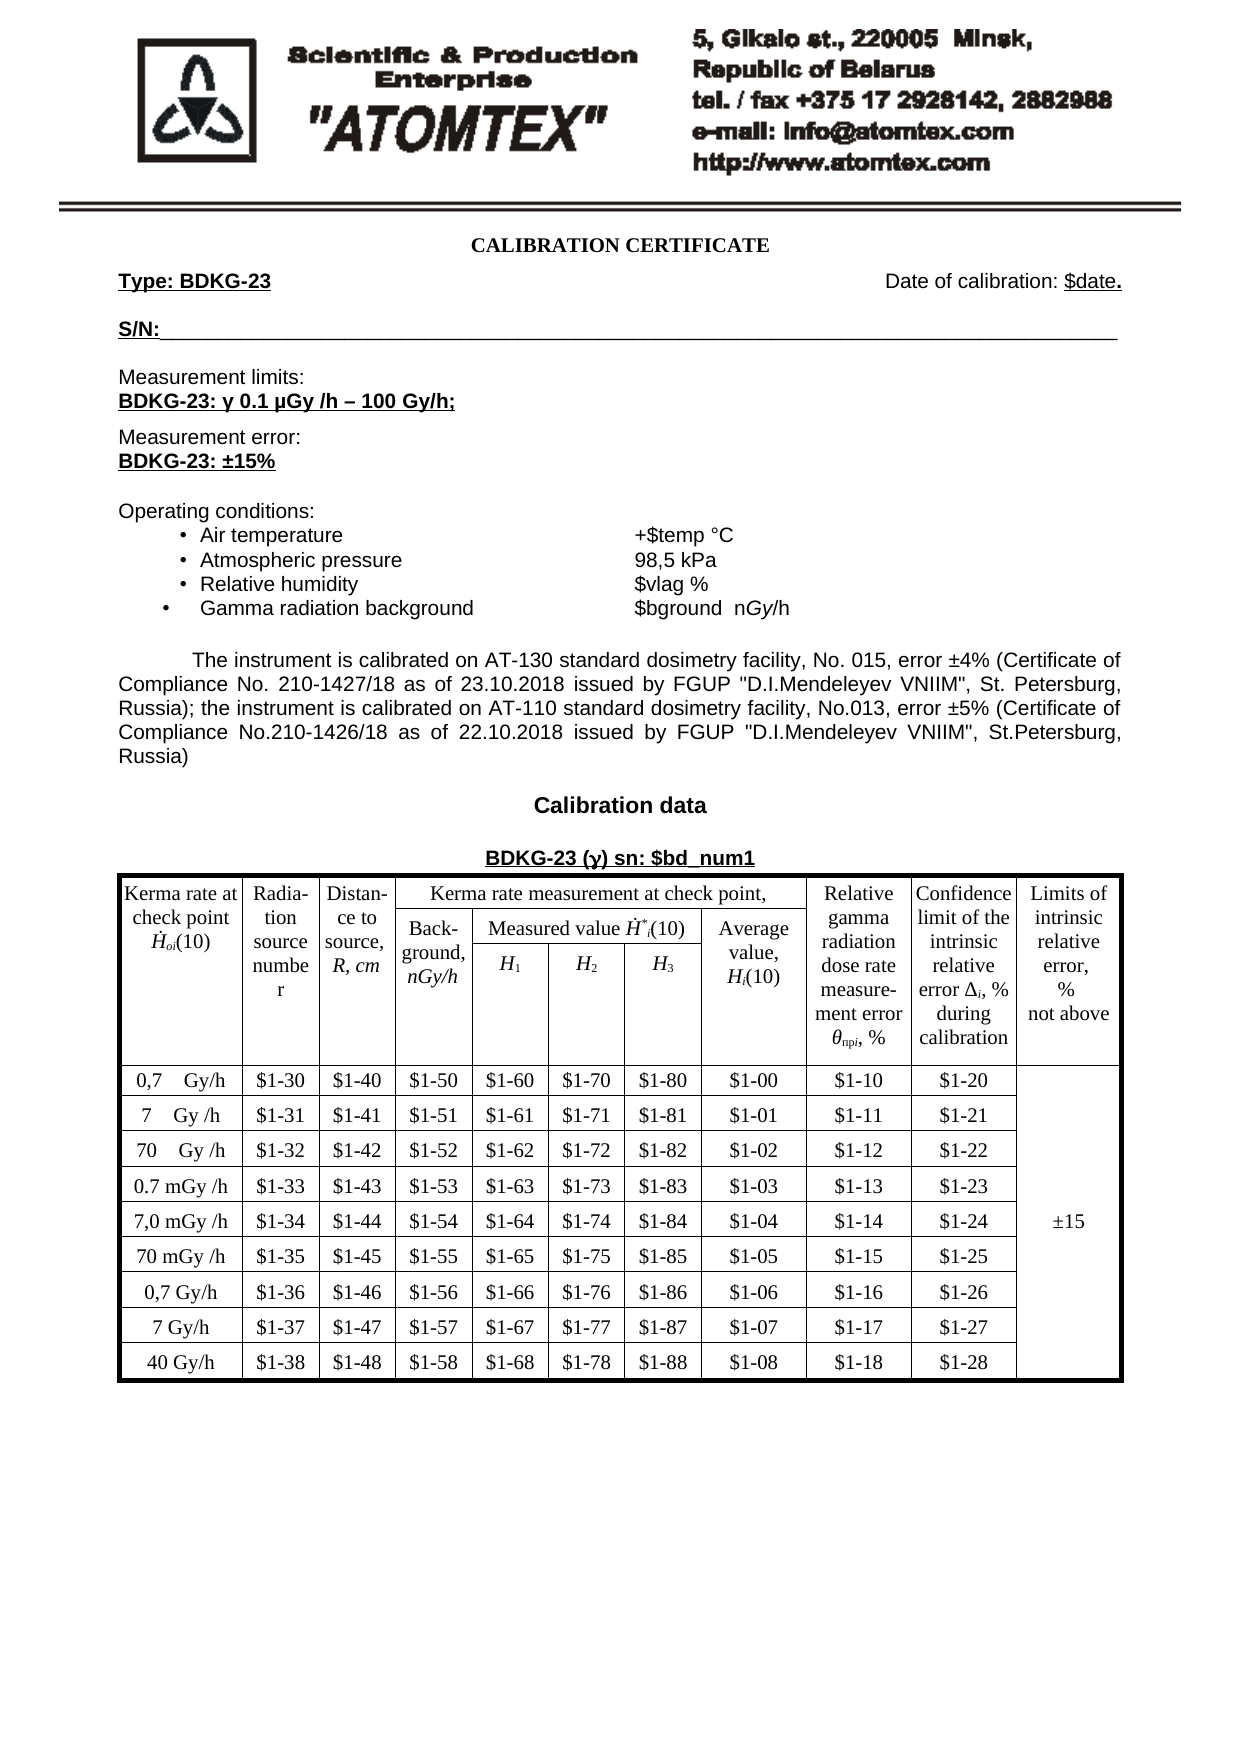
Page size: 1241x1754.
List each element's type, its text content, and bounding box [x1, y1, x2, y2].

table_cell $1-63 [473, 1167, 548, 1201]
table_cell $1-14 [807, 1202, 911, 1236]
table_cell $1-11 [807, 1096, 911, 1130]
table_cell $1-52 [396, 1131, 472, 1166]
table_cell 7 Gy /h [122, 1096, 242, 1130]
table_cell Measured value Ḣ*i(10) [473, 909, 701, 943]
table_cell $1-86 [625, 1272, 701, 1307]
table_cell $1-35 [243, 1237, 319, 1271]
table_cell $1-38 [243, 1343, 319, 1377]
table_cell $1-66 [473, 1272, 548, 1307]
table_cell $1-03 [702, 1167, 806, 1201]
table_cell $1-23 [912, 1167, 1016, 1201]
table_cell $1-13 [807, 1167, 911, 1201]
table_cell $1-22 [912, 1131, 1016, 1166]
table_cell ±15 [1017, 1066, 1119, 1377]
table_cell $1-04 [702, 1202, 806, 1236]
text The instrument is calibrated on AT-130 standard dosimetry facility, No. 015, error ±4% (Certificate of Compliance No. 210-1427/18 as of 23.10.2018 issued by FGUP "D.I.Mendeleyev VNIIM", St. Petersburg, Russia); the instrument is calibrated on AT-110 standard dosimetry facility, No.013, error ±5% (Certificate of Compliance No.210-1426/18 as of 22.10.2018 issued by FGUP "D.I.Mendeleyev VNIIM", St.Petersburg, Russia) [118, 648, 1122, 768]
table_cell $1-58 [396, 1343, 472, 1377]
table_cell Kerma rate at check point Ḣoi(10) [122, 878, 242, 1065]
table_cell 40 Gy/h [122, 1343, 242, 1377]
table_cell $1-42 [320, 1131, 395, 1166]
table_cell $1-28 [912, 1343, 1016, 1377]
list Gamma radiation background $bground nGy/h [162, 596, 1122, 619]
table_cell Relative gamma radiation dose rate measure-ment error θпрi, % [807, 878, 911, 1065]
table_cell $1-30 [243, 1066, 319, 1095]
table_cell Back-ground, nGy/h [396, 909, 472, 1065]
table_cell 0,7 Gy/h [122, 1066, 242, 1095]
table_cell $1-56 [396, 1272, 472, 1307]
table_cell $1-76 [549, 1272, 624, 1307]
table_cell $1-50 [396, 1066, 472, 1095]
table_cell Kerma rate measurement at check point, [396, 878, 806, 908]
table_cell 0,7 Gy/h [122, 1272, 242, 1307]
text Calibration data [118, 792, 1122, 818]
table_cell $1-81 [625, 1096, 701, 1130]
table_cell $1-48 [320, 1343, 395, 1377]
table_cell $1-75 [549, 1237, 624, 1271]
table_cell 7 Gy/h [122, 1308, 242, 1342]
text CALIBRATION CERTIFICATE [118, 233, 1122, 257]
text Measurement error: [118, 425, 1122, 449]
table_cell $1-53 [396, 1167, 472, 1201]
table_cell $1-15 [807, 1237, 911, 1271]
table_cell $1-73 [549, 1167, 624, 1201]
list Relative humidity $vlag % [179, 571, 1122, 596]
table_cell $1-88 [625, 1343, 701, 1377]
table_cell 70 mGy /h [122, 1237, 242, 1271]
table_cell $1-41 [320, 1096, 395, 1130]
table_cell $1-00 [702, 1066, 806, 1095]
picture [59, 29, 1182, 233]
table_cell $1-43 [320, 1167, 395, 1201]
table_cell $1-67 [473, 1308, 548, 1342]
table_cell $1-01 [702, 1096, 806, 1130]
table_cell $1-07 [702, 1308, 806, 1342]
list Air temperature +$temp °C [179, 523, 1122, 547]
table_cell H3 [625, 944, 701, 1065]
table_cell $1-36 [243, 1272, 319, 1307]
table_cell $1-40 [320, 1066, 395, 1095]
table_cell $1-60 [473, 1066, 548, 1095]
table_header BDKG-23 () sn: $bd_num1 [119, 843, 1121, 872]
table_cell $1-77 [549, 1308, 624, 1342]
table_cell $1-12 [807, 1131, 911, 1166]
table_cell $1-25 [912, 1237, 1016, 1271]
table_cell $1-80 [625, 1066, 701, 1095]
table_cell Average value, Hi(10) [702, 909, 806, 1065]
table_cell 70 Gy /h [122, 1131, 242, 1166]
table_cell $1-31 [243, 1096, 319, 1130]
table_cell 7,0 mGy /h [122, 1202, 242, 1236]
table_cell $1-84 [625, 1202, 701, 1236]
table_cell 0.7 mGy /h [122, 1167, 242, 1201]
table_cell $1-68 [473, 1343, 548, 1377]
table_cell $1-05 [702, 1237, 806, 1271]
table_cell $1-64 [473, 1202, 548, 1236]
table_cell Confidence limit of the intrinsic relative error Δi, % during calibration [912, 878, 1016, 1065]
table_cell $1-55 [396, 1237, 472, 1271]
table_cell $1-18 [807, 1343, 911, 1377]
table_cell $1-33 [243, 1167, 319, 1201]
table_cell $1-27 [912, 1308, 1016, 1342]
table_cell $1-20 [912, 1066, 1016, 1095]
table_cell $1-26 [912, 1272, 1016, 1307]
text S/N: [118, 317, 1122, 341]
table_cell $1-57 [396, 1308, 472, 1342]
text BDKG-23: ±15% [118, 449, 1122, 473]
table_cell $1-61 [473, 1096, 548, 1130]
table_cell $1-47 [320, 1308, 395, 1342]
table_cell Radia-tion source number [243, 878, 319, 1065]
table_cell $1-62 [473, 1131, 548, 1166]
table_cell Limits of intrinsic relative error, % not above [1017, 878, 1119, 1065]
list Atmospheric pressure 98,5 kPa [179, 547, 1122, 571]
table_cell $1-87 [625, 1308, 701, 1342]
table_cell $1-21 [912, 1096, 1016, 1130]
table_cell $1-70 [549, 1066, 624, 1095]
text BDKG-23: γ 0.1 µGy /h – 100 Gy/h; [118, 389, 1122, 413]
table_cell $1-44 [320, 1202, 395, 1236]
text Type: BDKG-23 Date of calibration: $date. [118, 269, 1122, 293]
table_cell $1-32 [243, 1131, 319, 1166]
table_cell $1-46 [320, 1272, 395, 1307]
table_cell $1-10 [807, 1066, 911, 1095]
table_cell $1-02 [702, 1131, 806, 1166]
text Measurement limits: [118, 365, 1122, 389]
table_cell $1-83 [625, 1167, 701, 1201]
table_cell $1-74 [549, 1202, 624, 1236]
table_cell $1-34 [243, 1202, 319, 1236]
table_cell $1-45 [320, 1237, 395, 1271]
table_cell H1 [473, 944, 548, 1065]
text Operating conditions: [118, 499, 1122, 523]
table_cell $1-78 [549, 1343, 624, 1377]
table_cell $1-71 [549, 1096, 624, 1130]
table_cell $1-37 [243, 1308, 319, 1342]
table_cell $1-72 [549, 1131, 624, 1166]
table_cell $1-08 [702, 1343, 806, 1377]
table_cell $1-85 [625, 1237, 701, 1271]
table_cell $1-65 [473, 1237, 548, 1271]
table_cell $1-82 [625, 1131, 701, 1166]
table_cell $1-54 [396, 1202, 472, 1236]
table_cell $1-51 [396, 1096, 472, 1130]
table_cell $1-17 [807, 1308, 911, 1342]
table_cell H2 [549, 944, 624, 1065]
table_cell $1-16 [807, 1272, 911, 1307]
table_cell $1-24 [912, 1202, 1016, 1236]
table_cell Distan-ce to source, R, сm [320, 878, 395, 1065]
table_cell $1-06 [702, 1272, 806, 1307]
